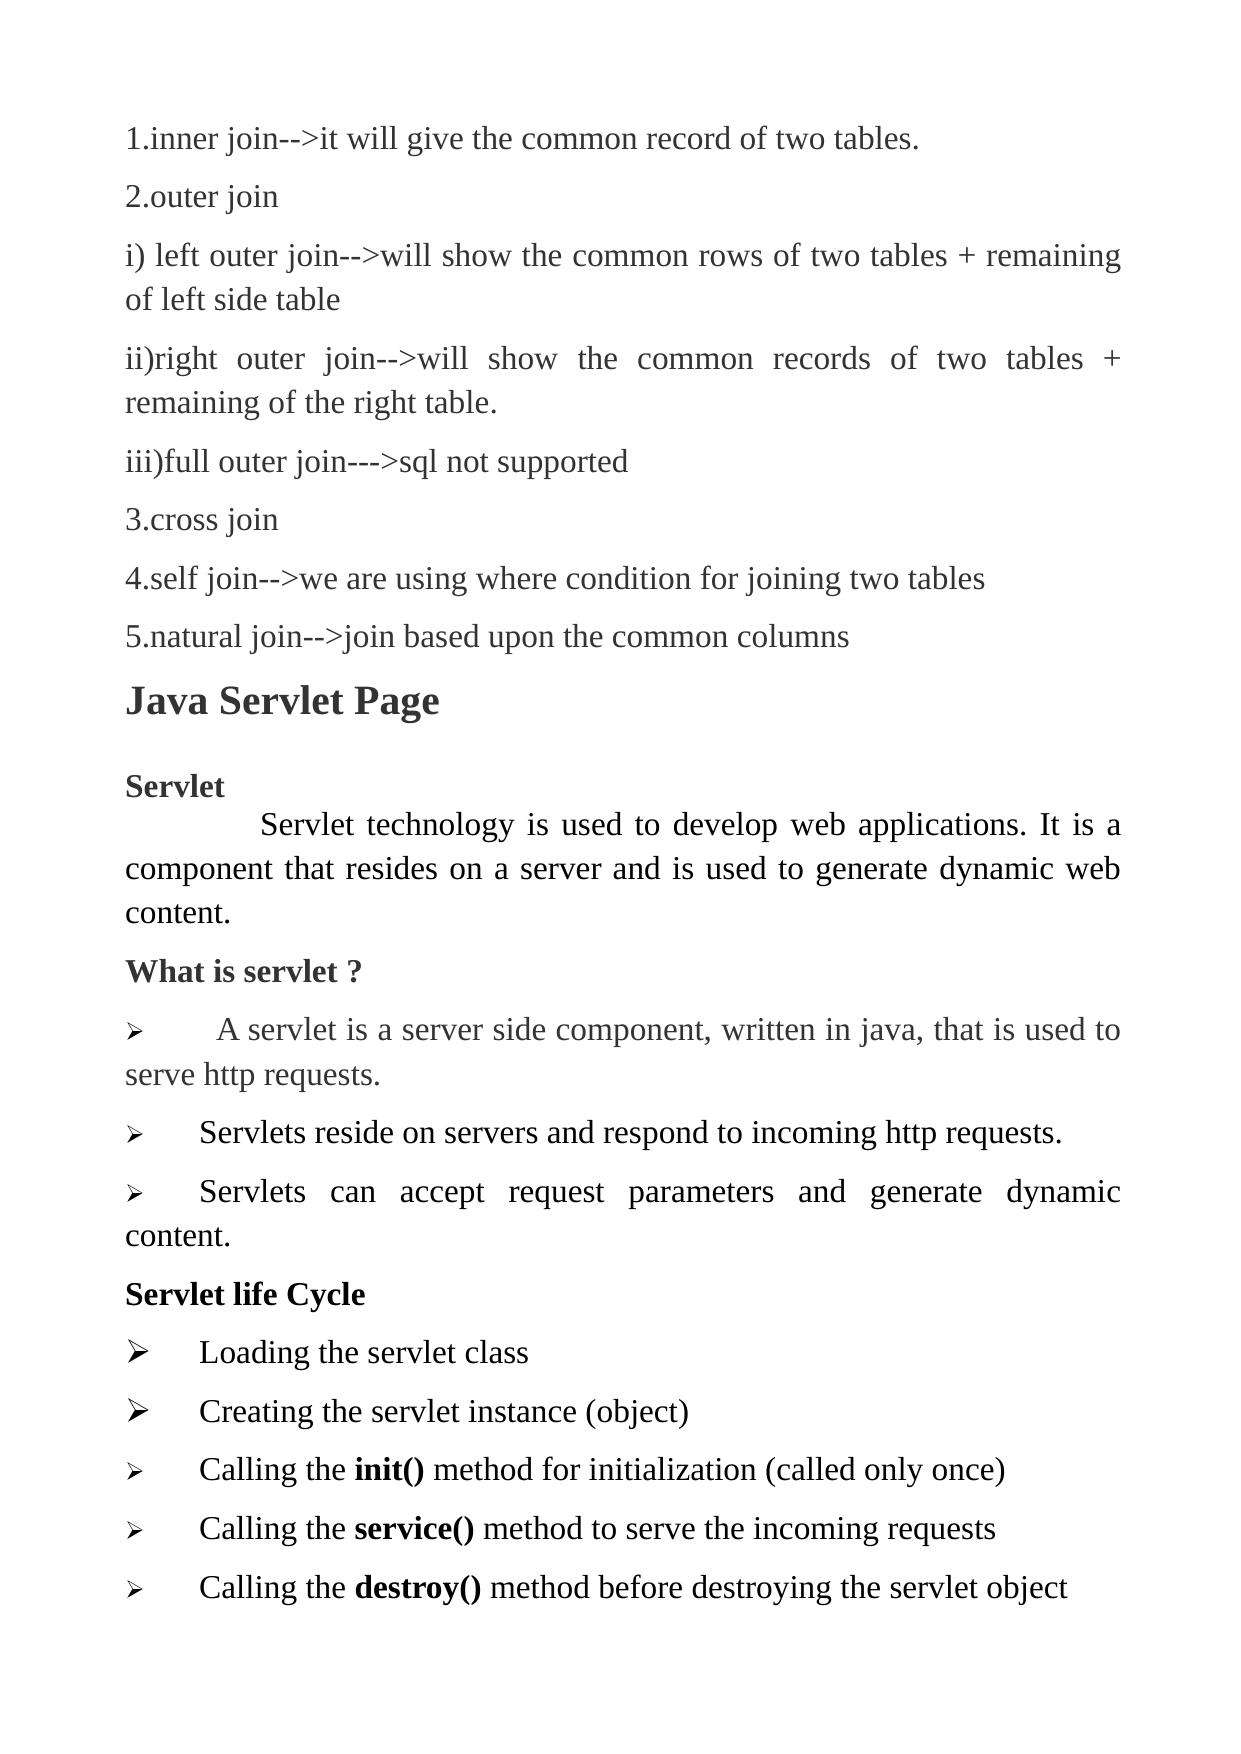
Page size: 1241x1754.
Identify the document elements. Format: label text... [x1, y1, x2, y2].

list Calling the service() method to serve the incoming requests [125, 1508, 1122, 1547]
text Servlet technology is used to develop web applications. It is a component that resides on a server and is used to generate dynamic web content. [125, 804, 1122, 931]
text 1.inner join-->it will give the common record of two tables. [125, 118, 1122, 156]
text 5.natural join-->join based upon the common columns [125, 617, 1122, 655]
text iii)full outer join--->sql not supported [125, 441, 1122, 479]
text Java Servlet Page [125, 675, 1122, 723]
text 2.outer join [125, 177, 1122, 215]
subtitle Servlet [125, 766, 1122, 804]
text 3.cross join [125, 499, 1122, 538]
list A servlet is a server side component, written in java, that is used to serve http requests. [125, 1010, 1122, 1092]
list Creating the servlet instance (object) [125, 1391, 1122, 1429]
list Loading the servlet class [125, 1332, 1122, 1371]
text 4.self join-->we are using where condition for joining two tables [125, 558, 1122, 596]
list Servlets reside on servers and respond to incoming http requests. [125, 1112, 1122, 1151]
text ii)right outer join-->will show the common records of two tables + remaining of the right table. [125, 338, 1122, 421]
list Calling the init() method for initialization (called only once) [125, 1450, 1122, 1488]
list Servlets can accept request parameters and generate dynamic content. [125, 1171, 1122, 1253]
list Calling the destroy() method before destroying the servlet object [125, 1567, 1122, 1605]
text Servlet life Cycle [125, 1274, 1122, 1312]
text i) left outer join-->will show the common rows of two tables + remaining of left side table [125, 235, 1122, 318]
text What is servlet ? [125, 951, 1122, 989]
